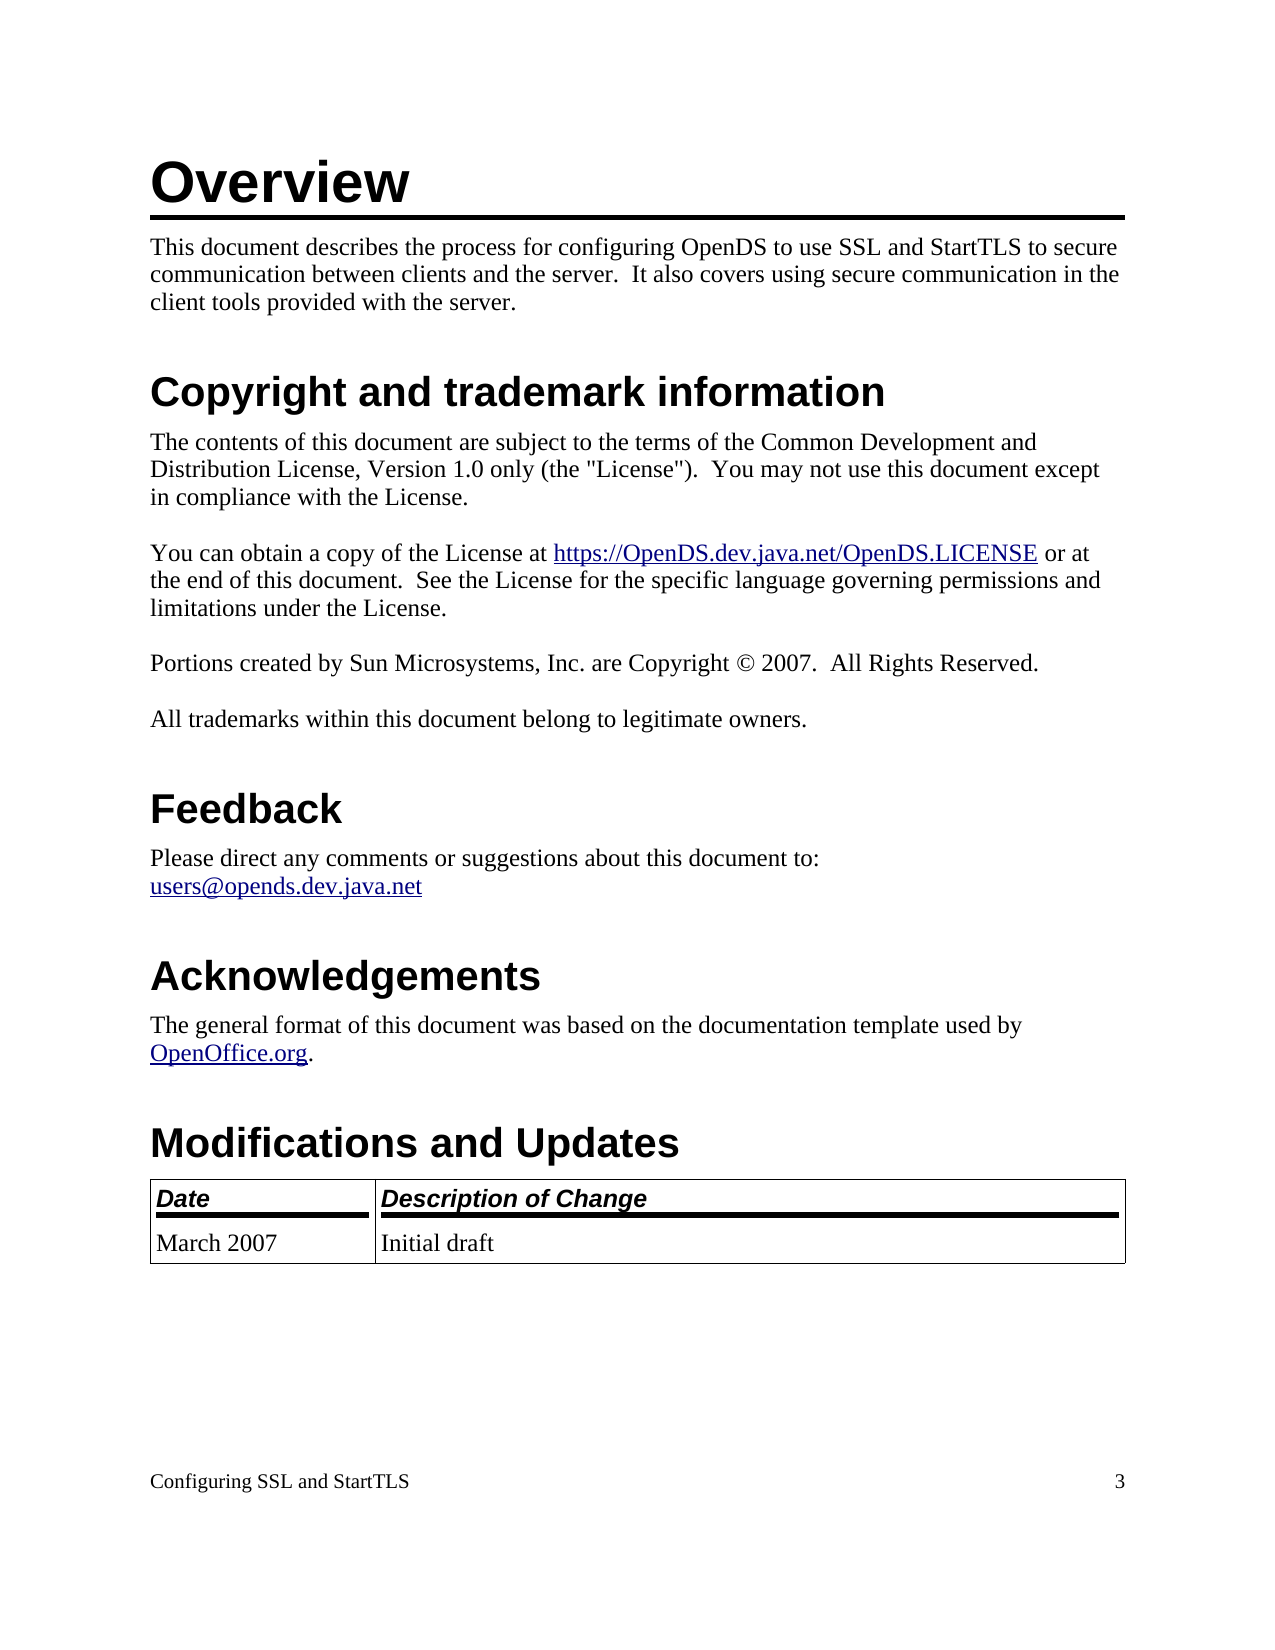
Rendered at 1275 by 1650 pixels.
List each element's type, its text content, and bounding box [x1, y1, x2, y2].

table_cell March 2007 [151, 1224, 375, 1263]
subtitle Overview [150, 150, 1125, 215]
text The contents of this document are subject to the terms of the Common Development and Distribution License, Version 1.0 only (the "License"). You may not use this document except in compliance with the License. [150, 428, 1125, 511]
text All trademarks within this document belong to legitimate owners. [150, 705, 1125, 733]
text The general format of this document was based on the documentation template used by OpenOffice.org. [150, 1012, 1125, 1067]
subtitle Copyright and trademark information [150, 369, 1125, 415]
subtitle Feedback [150, 785, 1125, 832]
text Please direct any comments or suggestions about this document to: [150, 844, 1125, 872]
text This document describes the process for configuring OpenDS to use SSL and StartTLS to secure communication between clients and the server. It also covers using secure communication in the client tools provided with the server. [150, 233, 1125, 316]
text Portions created by Sun Microsystems, Inc. are Copyright © 2007. All Rights Reserved. [150, 649, 1125, 677]
table_cell Initial draft [376, 1224, 1125, 1263]
subtitle Modifications and Updates [150, 1120, 1125, 1166]
subtitle Acknowledgements [150, 952, 1125, 999]
table_header Date [151, 1180, 375, 1223]
table_header Description of Change [376, 1180, 1125, 1223]
text You can obtain a copy of the License at https://OpenDS.dev.java.net/OpenDS.LICENSE or at the end of this document. See the License for the specific language governing permissions and limitations under the License. [150, 539, 1125, 622]
text users@opends.dev.java.net [150, 872, 1125, 900]
